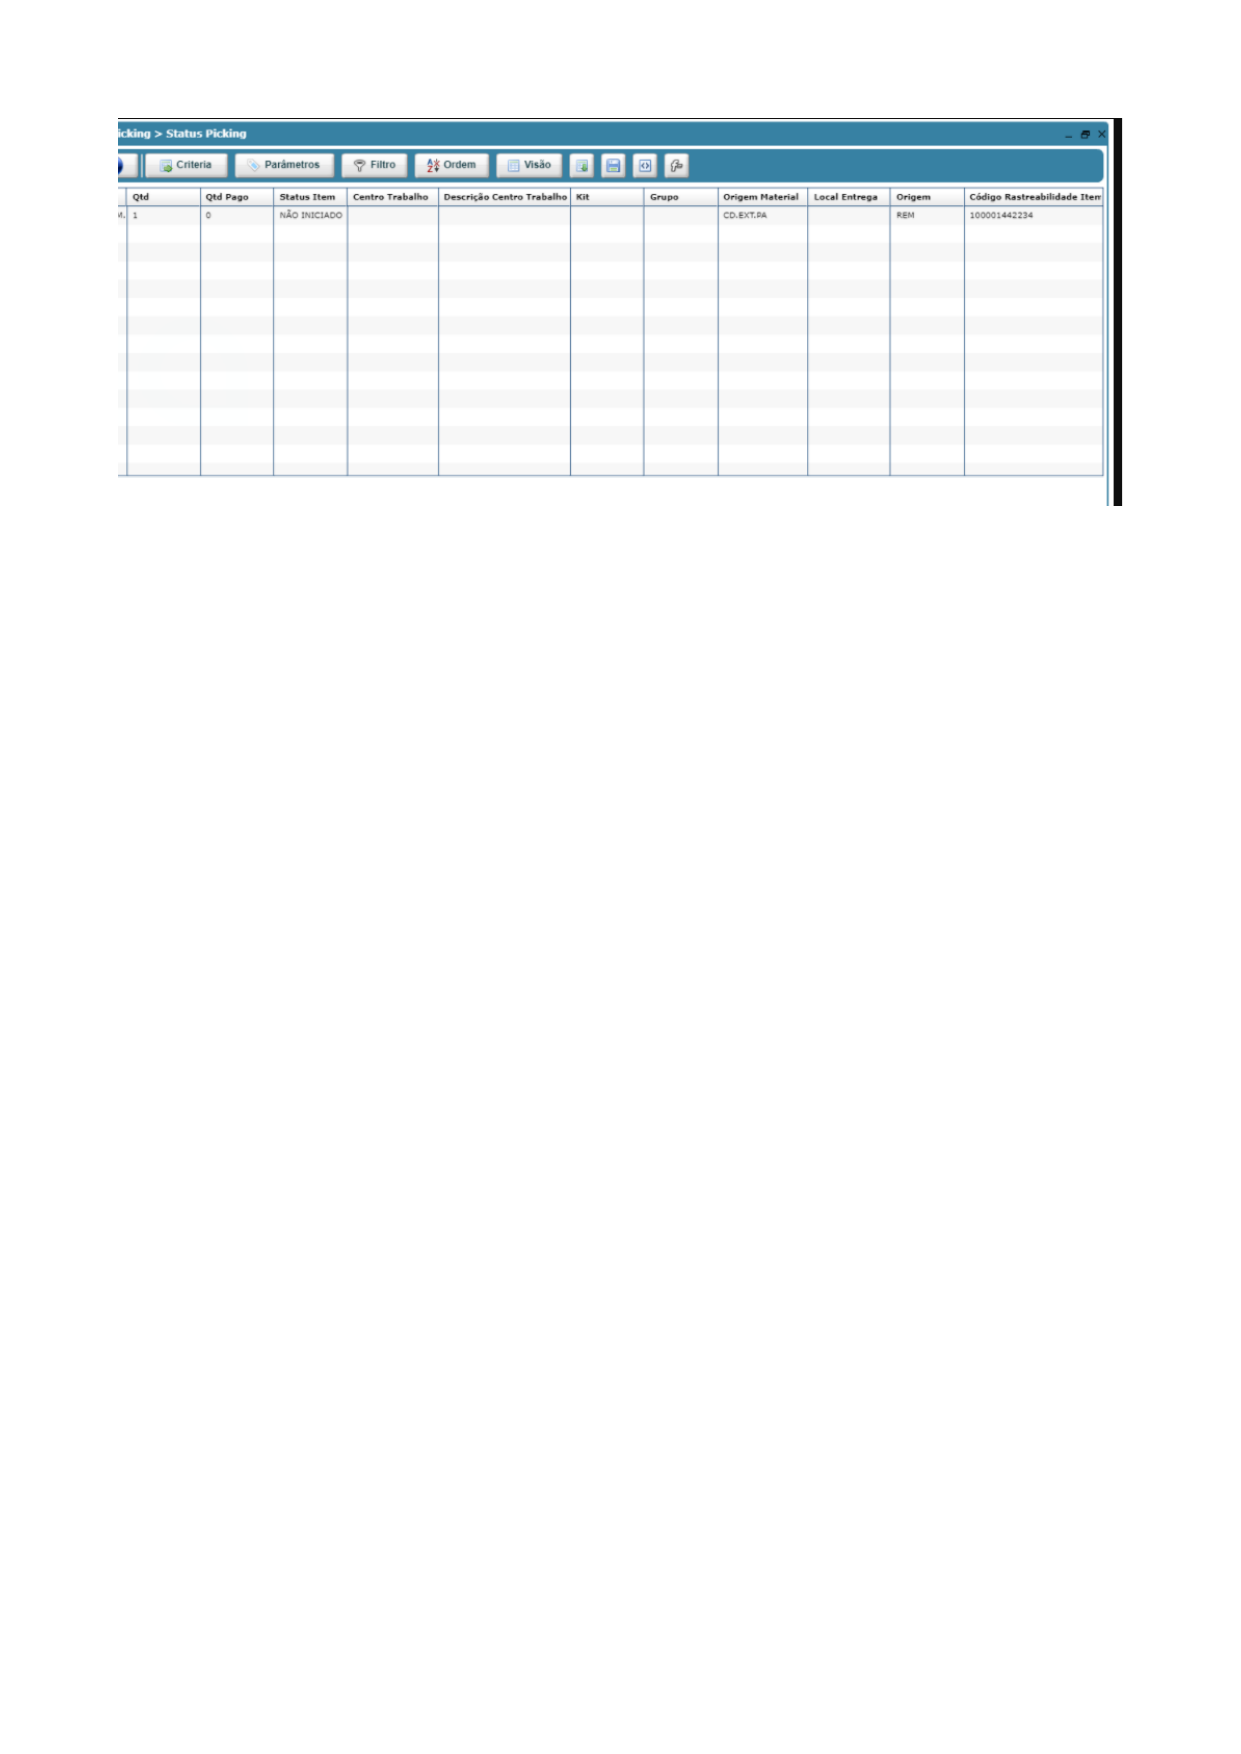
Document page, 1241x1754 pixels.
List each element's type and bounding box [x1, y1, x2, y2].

picture [118, 118, 1123, 506]
